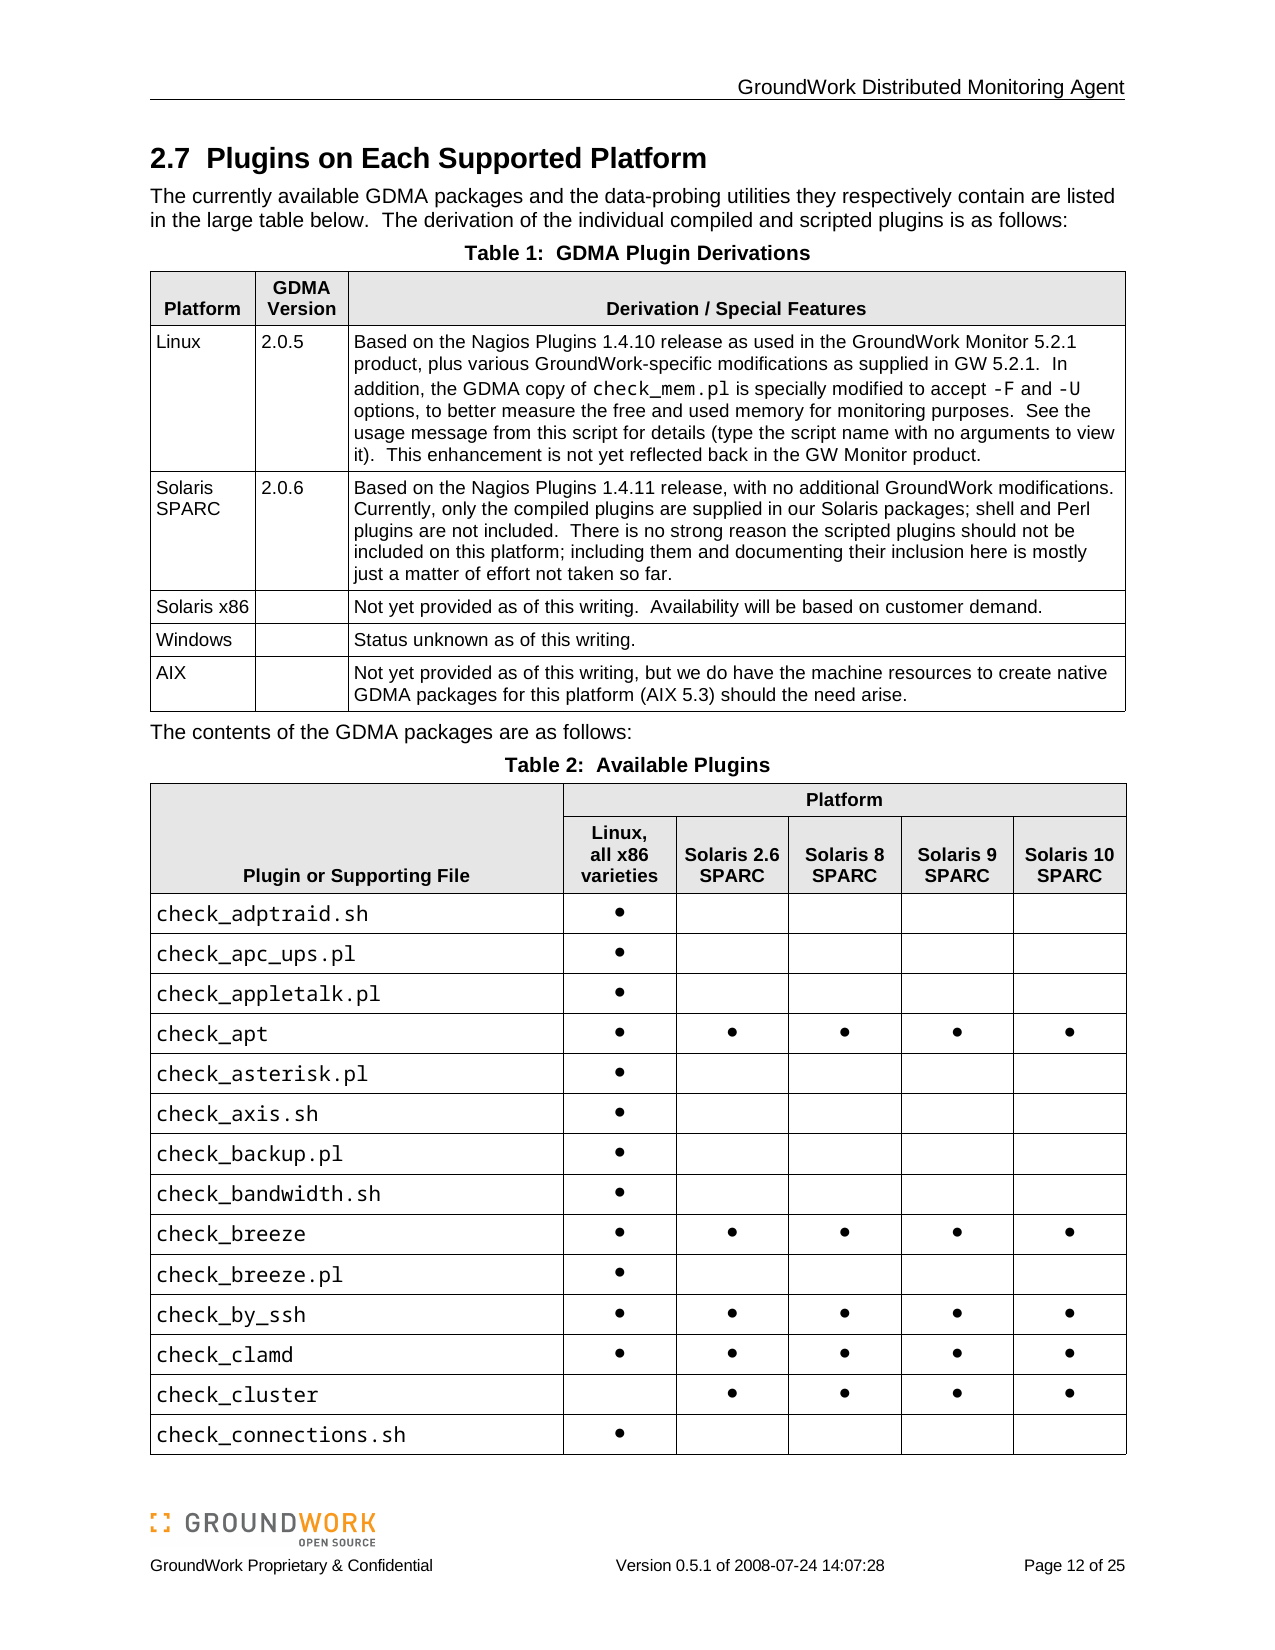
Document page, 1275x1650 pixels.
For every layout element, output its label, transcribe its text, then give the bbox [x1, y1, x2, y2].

table_cell [789, 894, 901, 933]
table_cell AIX [151, 657, 255, 711]
text Table 1: GDMA Plugin Derivations [150, 241, 1125, 265]
table_cell ● [564, 894, 676, 933]
table_cell [902, 974, 1013, 1013]
table_cell [789, 934, 901, 973]
table_cell ● [902, 1014, 1013, 1053]
table_cell [677, 1054, 788, 1093]
table_cell ● [564, 934, 676, 973]
table_cell ● [789, 1295, 901, 1334]
text The contents of the GDMA packages are as follows: [150, 720, 1125, 744]
table_cell [902, 1094, 1013, 1133]
table_cell check_by_ssh [151, 1295, 563, 1334]
table_cell ● [564, 1215, 676, 1254]
table_cell ● [677, 1014, 788, 1053]
table_cell [677, 1415, 788, 1454]
table_header Plugin or Supporting File [151, 784, 563, 816]
table_cell [789, 1134, 901, 1173]
table_cell [256, 657, 348, 711]
table_cell [1014, 894, 1126, 933]
table_cell ● [564, 1415, 676, 1454]
table_header Platform [564, 784, 1126, 816]
table_cell check_breeze.pl [151, 1255, 563, 1294]
table_cell Status unknown as of this writing. [349, 624, 1125, 656]
table_cell ● [564, 1295, 676, 1334]
table_header Platform [151, 272, 255, 325]
table_cell Linux, all x86 varieties [564, 817, 676, 893]
table_cell ● [564, 1134, 676, 1173]
table_cell [789, 1255, 901, 1294]
table_cell Based on the Nagios Plugins 1.4.11 release, with no additional GroundWork modifications. Currently, only the compiled plugins are supplied in our Solaris packages; shell and Perl plugins are not included. There is no strong reason the scripted plugins should not be included on this platform; including them and documenting their inclusion here is mostly just a matter of effort not taken so far. [349, 472, 1125, 590]
table_cell [789, 1094, 901, 1133]
table_cell Windows [151, 624, 255, 656]
table_cell ● [677, 1215, 788, 1254]
table_cell ● [564, 1175, 676, 1213]
table_cell [677, 1094, 788, 1133]
table_cell Linux [151, 326, 255, 471]
table_cell check_breeze [151, 1215, 563, 1254]
table_cell ● [564, 1054, 676, 1093]
table_cell ● [789, 1215, 901, 1254]
table_cell ● [564, 1335, 676, 1374]
table_cell Not yet provided as of this writing. Availability will be based on customer demand. [349, 591, 1125, 623]
table_cell [789, 1175, 901, 1213]
table_cell [902, 894, 1013, 933]
table_cell [1014, 1415, 1126, 1454]
table_cell [1014, 1054, 1126, 1093]
table_cell ● [789, 1014, 901, 1053]
table_cell [1014, 934, 1126, 973]
table_cell [677, 934, 788, 973]
table_header GDMA Version [256, 272, 348, 325]
table_cell check_asterisk.pl [151, 1054, 563, 1093]
table_cell ● [1014, 1375, 1126, 1414]
table_cell [256, 624, 348, 656]
table_cell [789, 974, 901, 1013]
table_cell Solaris 10 SPARC [1014, 817, 1126, 893]
table_cell [677, 1175, 788, 1213]
table_cell [902, 1054, 1013, 1093]
table_cell ● [902, 1375, 1013, 1414]
table_cell [677, 1134, 788, 1173]
table_cell ● [789, 1375, 901, 1414]
table_cell [564, 1375, 676, 1414]
table_cell Solaris 8 SPARC [789, 817, 901, 893]
table_cell ● [564, 1255, 676, 1294]
table_cell ● [564, 974, 676, 1013]
table_cell ● [1014, 1335, 1126, 1374]
table_cell check_clamd [151, 1335, 563, 1374]
picture [150, 1512, 375, 1547]
table_cell 2.0.5 [256, 326, 348, 471]
table_cell [902, 934, 1013, 973]
table_cell Solaris SPARC [151, 472, 255, 590]
table_cell ● [677, 1375, 788, 1414]
table_cell check_axis.sh [151, 1094, 563, 1133]
table_cell [789, 1415, 901, 1454]
table_cell [902, 1175, 1013, 1213]
table_cell ● [564, 1094, 676, 1133]
table_cell 2.0.6 [256, 472, 348, 590]
table_cell check_appletalk.pl [151, 974, 563, 1013]
table_cell Based on the Nagios Plugins 1.4.10 release as used in the GroundWork Monitor 5.2.1 product, plus various GroundWork-specific modifications as supplied in GW 5.2.1. In addition, the GDMA copy of check_mem.pl is specially modified to accept -F and -U options, to better measure the free and used memory for monitoring purposes. See the usage message from this script for details (type the script name with no arguments to view it). This enhancement is not yet reflected back in the GW Monitor product. [349, 326, 1125, 471]
table_cell ● [1014, 1014, 1126, 1053]
text Table 2: Available Plugins [150, 753, 1125, 777]
table_cell [256, 591, 348, 623]
table_cell ● [1014, 1295, 1126, 1334]
table_cell check_apc_ups.pl [151, 934, 563, 973]
table_cell Solaris 2.6 SPARC [677, 817, 788, 893]
table_cell [1014, 974, 1126, 1013]
table_cell [1014, 1255, 1126, 1294]
table_cell ● [677, 1295, 788, 1334]
table_cell [677, 894, 788, 933]
table_cell check_adptraid.sh [151, 894, 563, 933]
table_cell [902, 1134, 1013, 1173]
table_cell [1014, 1134, 1126, 1173]
table_cell [789, 1054, 901, 1093]
table_cell [902, 1415, 1013, 1454]
table_cell ● [789, 1335, 901, 1374]
text The currently available GDMA packages and the data-probing utilities they respectively contain are listed in the large table below. The derivation of the individual compiled and scripted plugins is as follows: [150, 183, 1125, 232]
table_cell check_bandwidth.sh [151, 1175, 563, 1213]
table_cell check_apt [151, 1014, 563, 1053]
subtitle Plugins on Each Supported Platform [150, 141, 1125, 174]
table_cell check_cluster [151, 1375, 563, 1414]
table_cell [677, 974, 788, 1013]
table_cell ● [564, 1014, 676, 1053]
table_header Derivation / Special Features [349, 272, 1125, 325]
table_cell ● [902, 1335, 1013, 1374]
table_cell Solaris x86 [151, 591, 255, 623]
table_cell ● [677, 1335, 788, 1374]
table_cell [677, 1255, 788, 1294]
table_cell ● [1014, 1215, 1126, 1254]
table_cell [1014, 1094, 1126, 1133]
table_cell Not yet provided as of this writing, but we do have the machine resources to create native GDMA packages for this platform (AIX 5.3) should the need arise. [349, 657, 1125, 711]
table_cell ● [902, 1295, 1013, 1334]
table_cell check_backup.pl [151, 1134, 563, 1173]
table_cell check_connections.sh [151, 1415, 563, 1454]
table_cell [902, 1255, 1013, 1294]
table_cell [1014, 1175, 1126, 1213]
table_cell Solaris 9 SPARC [902, 817, 1013, 893]
table_cell ● [902, 1215, 1013, 1254]
